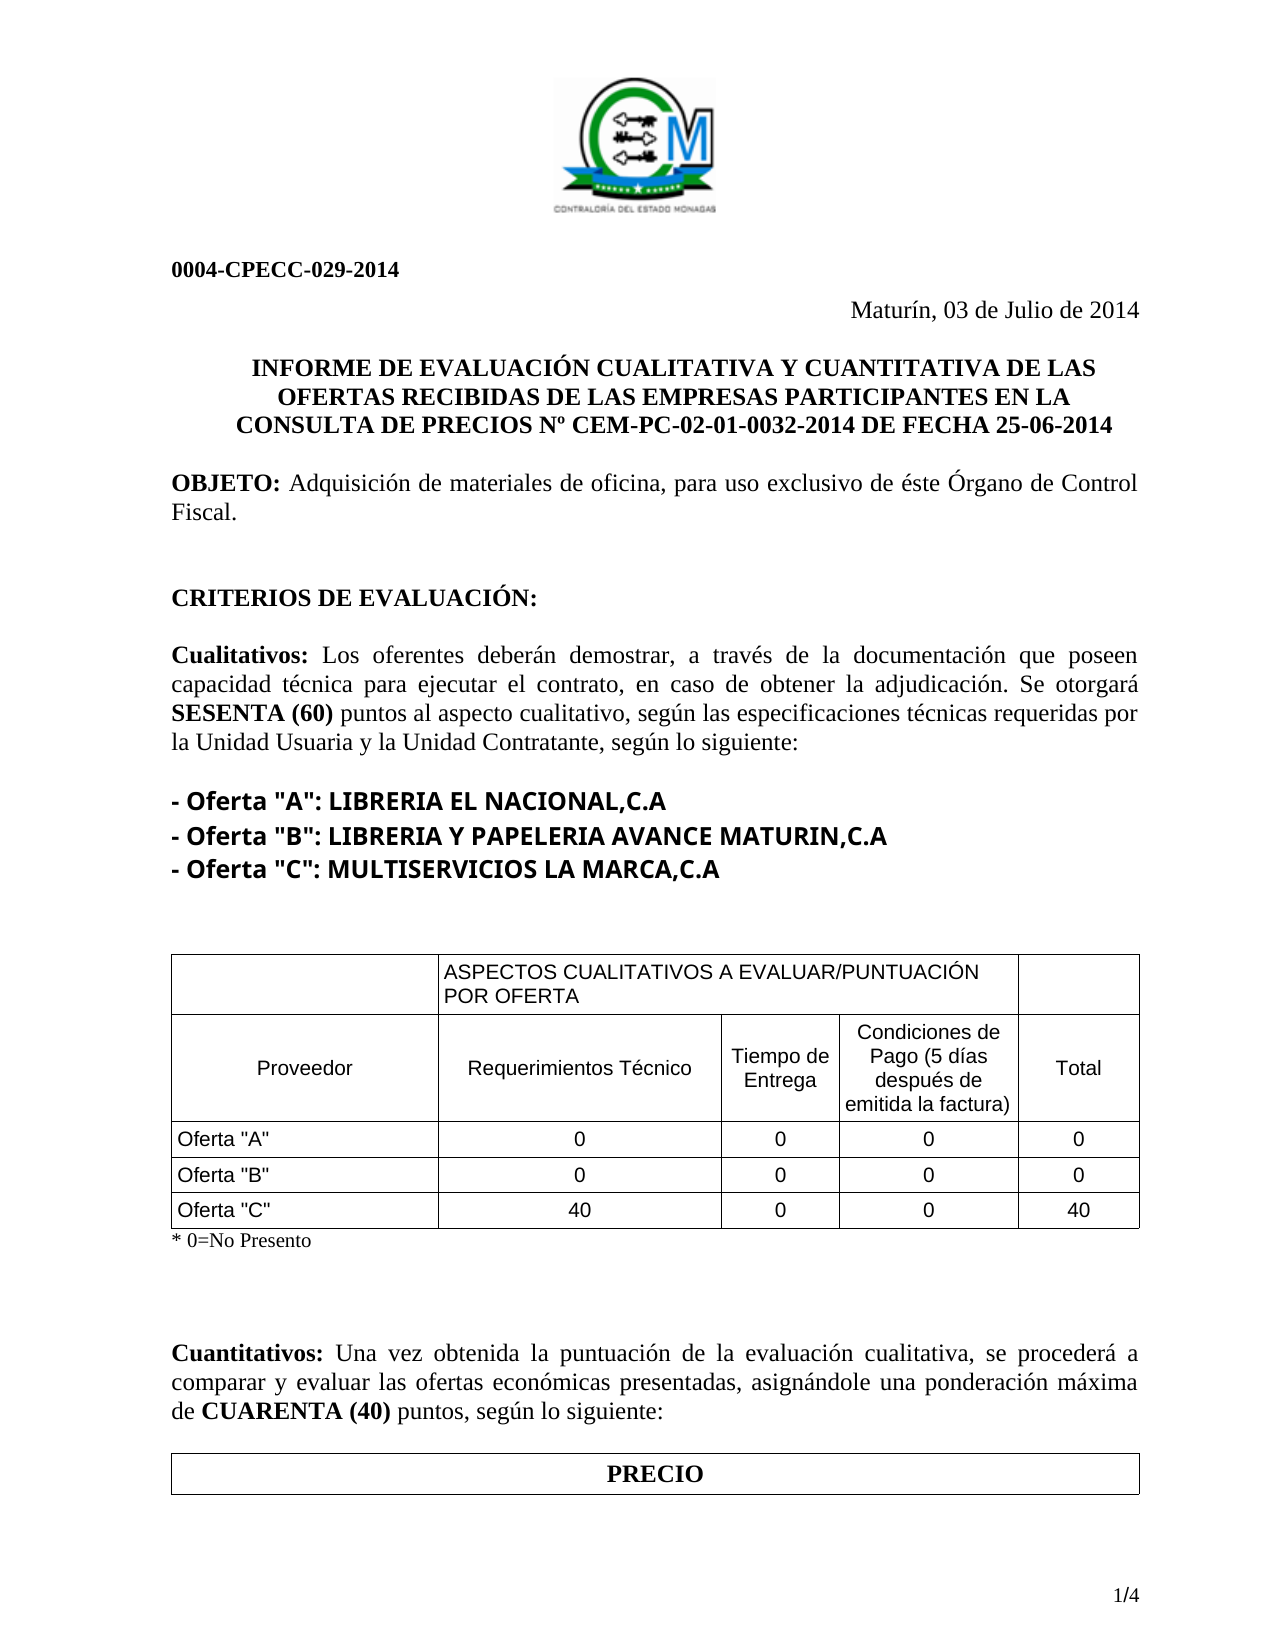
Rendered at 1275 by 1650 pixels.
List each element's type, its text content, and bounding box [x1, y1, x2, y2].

text OBJETO: Adquisición de materiales de oficina, para uso exclusivo de éste Órgano de Control Fiscal. [171, 468, 1139, 525]
picture [551, 75, 719, 216]
text 0004-CPECC-029-2014 [171, 257, 1139, 283]
text CRITERIOS DE EVALUACIÓN: [171, 583, 1139, 612]
text Cuantitativos: Una vez obtenida la puntuación de la evaluación cualitativa, se procederá a comparar y evaluar las ofertas económicas presentadas, asignándole una ponderación máxima de CUARENTA (40) puntos, según lo siguiente: [171, 1338, 1139, 1424]
table_header [172, 955, 438, 1014]
text * 0=No Presento [171, 1229, 1139, 1252]
table_cell 0 [1019, 1122, 1139, 1157]
table_cell 0 [1019, 1158, 1139, 1192]
text INFORME DE EVALUACIÓN CUALITATIVA Y CUANTITATIVA DE LAS OFERTAS RECIBIDAS DE LAS EMPRESAS PARTICIPANTES EN LA CONSULTA DE PRECIOS Nº CEM-PC-02-01-0032-2014 DE FECHA 25-06-2014 [209, 353, 1139, 439]
text Maturín, 03 de Julio de 2014 [171, 295, 1139, 324]
table_cell Oferta "B" [172, 1158, 438, 1192]
text - Oferta "A": LIBRERIA EL NACIONAL,C.A - Oferta "B": LIBRERIA Y PAPELERIA AVANCE MATURIN,C.A - Oferta "C": MULTISERVICIOS LA MARCA,C.A [171, 784, 1139, 920]
table_cell 0 [439, 1158, 721, 1192]
table_cell Oferta "A" [172, 1122, 438, 1157]
table_header PRECIO [172, 1454, 1139, 1493]
table_cell 0 [840, 1158, 1018, 1192]
table_cell 0 [840, 1122, 1018, 1157]
text Cualitativos: Los oferentes deberán demostrar, a través de la documentación que poseen capacidad técnica para ejecutar el contrato, en caso de obtener la adjudicación. Se otorgará SESENTA (60) puntos al aspecto cualitativo, según las especificaciones técnicas requeridas por la Unidad Usuaria y la Unidad Contratante, según lo siguiente: [171, 640, 1139, 755]
table_cell 40 [439, 1193, 721, 1228]
table_cell 40 [1019, 1193, 1139, 1228]
table_cell 0 [439, 1122, 721, 1157]
table_cell Proveedor [172, 1015, 438, 1121]
table_header [1019, 955, 1139, 1014]
table_cell Requerimientos Técnico [439, 1015, 721, 1121]
table_cell 0 [722, 1158, 839, 1192]
table_cell Total [1019, 1015, 1139, 1121]
table_cell Condiciones de Pago (5 días después de emitida la factura) [840, 1015, 1018, 1121]
table_cell 0 [840, 1193, 1018, 1228]
table_cell 0 [722, 1193, 839, 1228]
table_header ASPECTOS CUALITATIVOS A EVALUAR/PUNTUACIÓN POR OFERTA [439, 955, 1018, 1014]
table_cell 0 [722, 1122, 839, 1157]
table_cell Oferta "C" [172, 1193, 438, 1228]
table_cell Tiempo de Entrega [722, 1015, 839, 1121]
